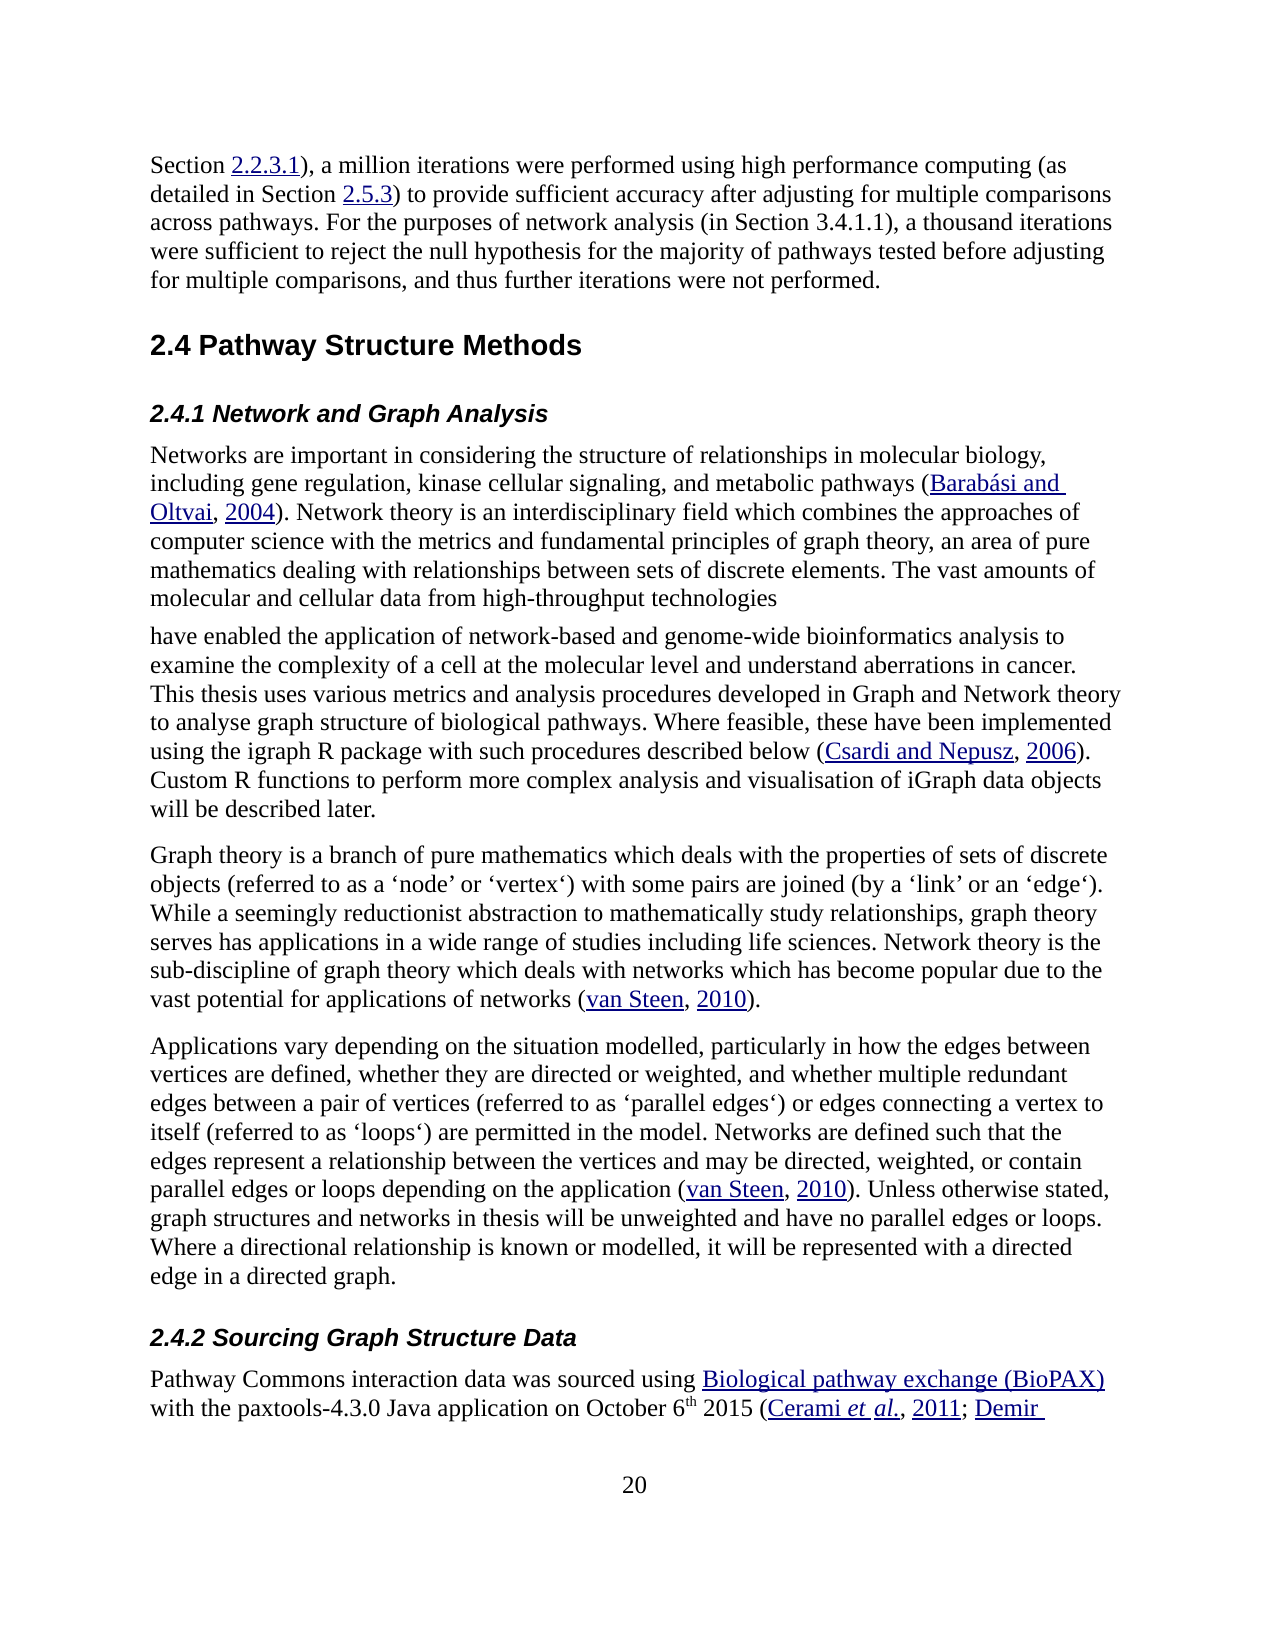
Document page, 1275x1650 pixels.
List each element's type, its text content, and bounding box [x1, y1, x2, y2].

text Networks are important in considering the structure of relationships in molecular biology, including gene regulation, kinase cellular signaling, and metabolic pathways (Barabási and Oltvai, 2004). Network theory is an interdisciplinary field which combines the approaches of computer science with the metrics and fundamental principles of graph theory, an area of pure mathematics dealing with relationships between sets of discrete elements. The vast amounts of molecular and cellular data from high-throughput technologies [150, 440, 1125, 612]
subtitle 2.4 Pathway Structure Methods [150, 328, 1125, 361]
subtitle 2.4.1 Network and Graph Analysis [150, 399, 1125, 427]
text Graph theory is a branch of pure mathematics which deals with the properties of sets of discrete objects (referred to as a ‘node’ or ‘vertex‘) with some pairs are joined (by a ‘link’ or an ‘edge‘). While a seemingly reductionist abstraction to mathematically study relationships, graph theory serves has applications in a wide range of studies including life sciences. Network theory is the sub-discipline of graph theory which deals with networks which has become popular due to the vast potential for applications of networks (van Steen, 2010). [150, 840, 1125, 1013]
text Pathway Commons interaction data was sourced using Biological pathway exchange (BioPAX) with the paxtools-4.3.0 Java application on October 6th 2015 (Cerami et al., 2011; Demir [150, 1364, 1125, 1422]
subtitle 2.4.2 Sourcing Graph Structure Data [150, 1323, 1125, 1352]
text Section 2.2.3.1), a million iterations were performed using high performance computing (as detailed in Section 2.5.3) to provide sufficient accuracy after adjusting for multiple comparisons across pathways. For the purposes of network analysis (in Section 3.4.1.1), a thousand iterations were sufficient to reject the null hypothesis for the majority of pathways tested before adjusting for multiple comparisons, and thus further iterations were not performed. [150, 150, 1125, 294]
text have enabled the application of network-based and genome-wide bioinformatics analysis to examine the complexity of a cell at the molecular level and understand aberrations in cancer. This thesis uses various metrics and analysis procedures developed in Graph and Network theory to analyse graph structure of biological pathways. Where feasible, these have been implemented using the igraph R package with such procedures described below (Csardi and Nepusz, 2006). Custom R functions to perform more complex analysis and visualisation of iGraph data objects will be described later. [150, 621, 1125, 822]
text Applications vary depending on the situation modelled, particularly in how the edges between vertices are defined, whether they are directed or weighted, and whether multiple redundant edges between a pair of vertices (referred to as ‘parallel edges‘) or edges connecting a vertex to itself (referred to as ‘loops‘) are permitted in the model. Networks are defined such that the edges represent a relationship between the vertices and may be directed, weighted, or contain parallel edges or loops depending on the application (van Steen, 2010). Unless otherwise stated, graph structures and networks in thesis will be unweighted and have no parallel edges or loops. Where a directional relationship is known or modelled, it will be represented with a directed edge in a directed graph. [150, 1031, 1125, 1289]
